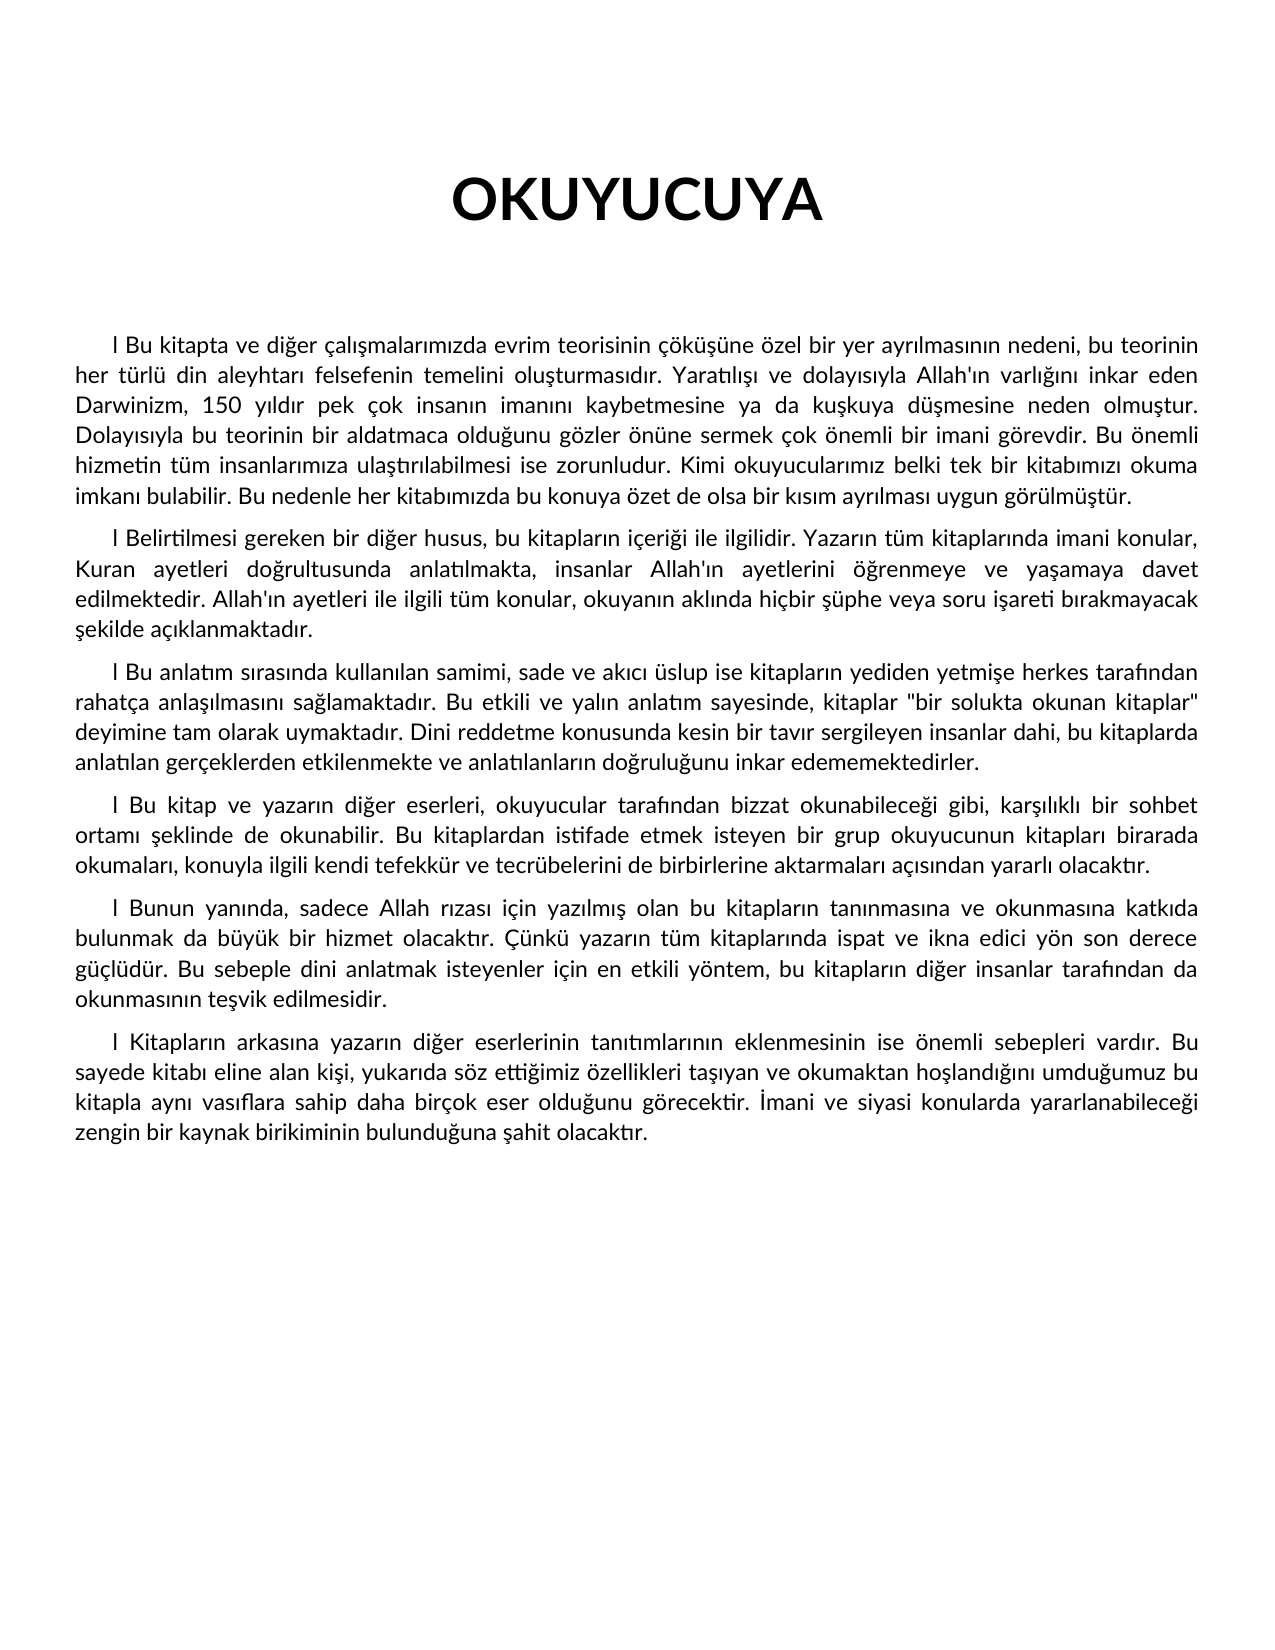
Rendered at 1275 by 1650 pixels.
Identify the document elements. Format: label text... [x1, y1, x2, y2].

text l Bu anlatım sırasında kullanılan samimi, sade ve akıcı üslup ise kitapların yediden yetmişe herkes tarafından rahatça anlaşılmasını sağlamaktadır. Bu etkili ve yalın anlatım sayesinde, kitaplar "bir solukta okunan kitaplar" deyimine tam olarak uymaktadır. Dini reddetme konusunda kesin bir tavır sergileyen insanlar dahi, bu kitaplarda anlatılan gerçeklerden etkilenmekte ve anlatılanların doğruluğunu inkar edememektedirler. [75, 657, 1200, 776]
text l Bunun yanında, sadece Allah rızası için yazılmış olan bu kitapların tanınmasına ve okunmasına katkıda bulunmak da büyük bir hizmet olacaktır. Çünkü yazarın tüm kitaplarında ispat ve ikna edici yön son derece güçlüdür. Bu sebeple dini anlatmak isteyenler için en etkili yöntem, bu kitapların diğer insanlar tarafından da okunmasının teşvik edilmesidir. [75, 894, 1200, 1012]
text l Belirtilmesi gereken bir diğer husus, bu kitapların içeriği ile ilgilidir. Yazarın tüm kitaplarında imani konular, Kuran ayetleri doğrultusunda anlatılmakta, insanlar Allah'ın ayetlerini öğrenmeye ve yaşamaya davet edilmektedir. Allah'ın ayetleri ile ilgili tüm konular, okuyanın aklında hiçbir şüphe veya soru işareti bırakmayacak şekilde açıklanmaktadır. [75, 524, 1200, 642]
text l Bu kitap ve yazarın diğer eserleri, okuyucular tarafından bizzat okunabileceği gibi, karşılıklı bir sohbet ortamı şeklinde de okunabilir. Bu kitaplardan istifade etmek isteyen bir grup okuyucunun kitapları birarada okumaları, konuyla ilgili kendi tefekkür ve tecrübelerini de birbirlerine aktarmaları açısından yararlı olacaktır. [75, 791, 1200, 879]
text l Kitapların arkasına yazarın diğer eserlerinin tanıtımlarının eklenmesinin ise önemli sebepleri vardır. Bu sayede kitabı eline alan kişi, yukarıda söz ettiğimiz özellikleri taşıyan ve okumaktan hoşlandığını umduğumuz bu kitapla aynı vasıflara sahip daha birçok eser olduğunu görecektir. İmani ve siyasi konularda yararlanabileceği zengin bir kaynak birikiminin bulunduğuna şahit olacaktır. [75, 1027, 1200, 1145]
subtitle OKUYUCUYA [75, 162, 1200, 232]
text l Bu kitapta ve diğer çalışmalarımızda evrim teorisinin çöküşüne özel bir yer ayrılmasının nedeni, bu teorinin her türlü din aleyhtarı felsefenin temelini oluşturmasıdır. Yaratılışı ve dolayısıyla Allah'ın varlığını inkar eden Darwinizm, 150 yıldır pek çok insanın imanını kaybetmesine ya da kuşkuya düşmesine neden olmuştur. Dolayısıyla bu teorinin bir aldatmaca olduğunu gözler önüne sermek çok önemli bir imani görevdir. Bu önemli hizmetin tüm insanlarımıza ulaştırılabilmesi ise zorunludur. Kimi okuyucularımız belki tek bir kitabımızı okuma imkanı bulabilir. Bu nedenle her kitabımızda bu konuya özet de olsa bir kısım ayrılması uygun görülmüştür. [75, 330, 1200, 509]
